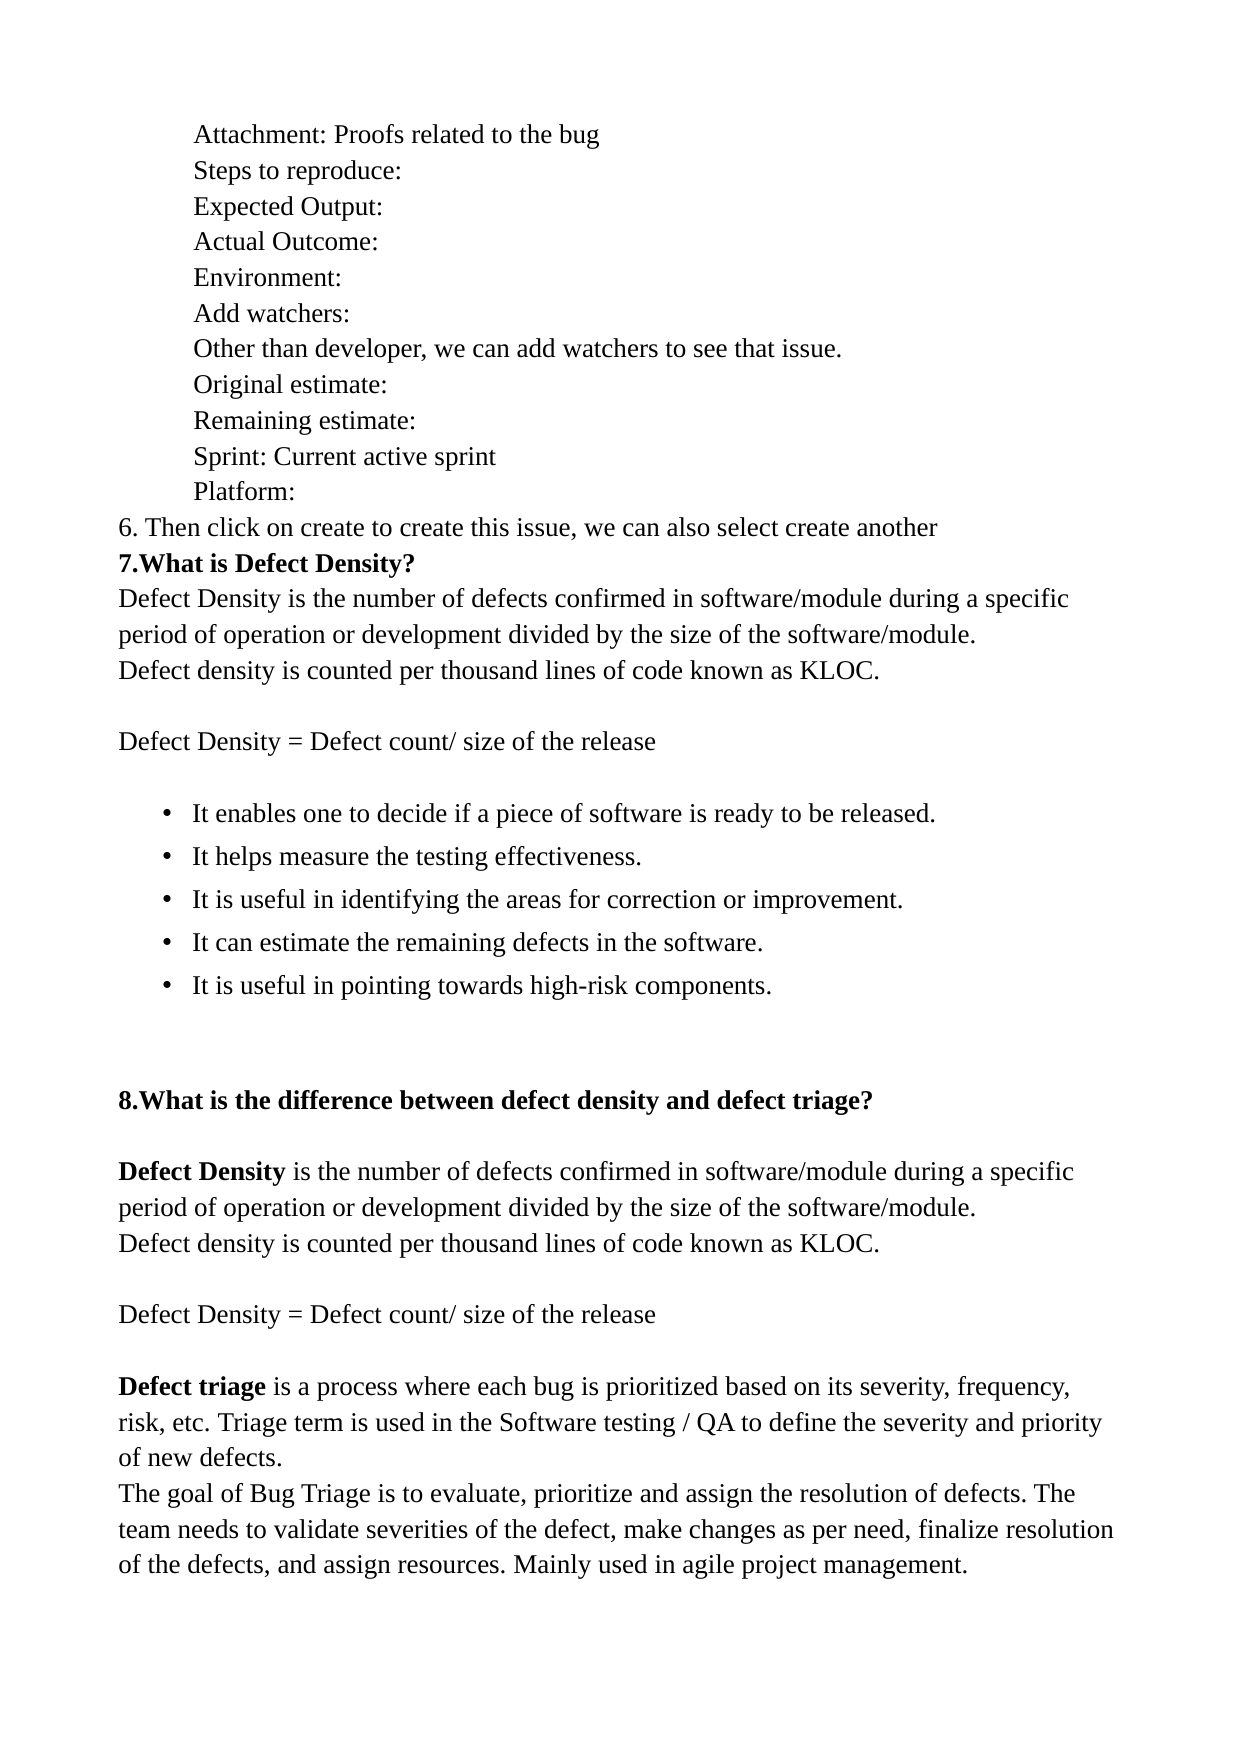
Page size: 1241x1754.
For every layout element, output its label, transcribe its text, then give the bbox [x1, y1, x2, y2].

text Other than developer, we can add watchers to see that issue. [118, 332, 1122, 364]
text The goal of Bug Triage is to evaluate, prioritize and assign the resolution of defects. The team needs to validate severities of the defect, make changes as per need, finalize resolution of the defects, and assign resources. Mainly used in agile project management. [118, 1477, 1122, 1580]
text Defect Density is the number of defects confirmed in software/module during a specific period of operation or development divided by the size of the software/module. [118, 1156, 1122, 1222]
text Environment: [118, 261, 1122, 292]
text Original estimate: [118, 368, 1122, 399]
list It is useful in identifying the areas for correction or improvement. [162, 883, 1122, 914]
text Expected Output: [118, 189, 1122, 221]
text Steps to reproduce: [118, 154, 1122, 185]
text Defect density is counted per thousand lines of code known as KLOC. [118, 1227, 1122, 1258]
text Remaining estimate: [118, 404, 1122, 435]
text Defect triage is a process where each bug is prioritized based on its severity, frequency, risk, etc. Triage term is used in the Software testing / QA to define the severity and priority of new defects. [118, 1370, 1122, 1472]
text 7.What is Defect Density? [118, 547, 1122, 578]
list It can estimate the remaining defects in the software. [162, 926, 1122, 958]
list It is useful in pointing towards high-risk components. [162, 969, 1122, 1001]
list It helps measure the testing effectiveness. [162, 840, 1122, 871]
text Sprint: Current active sprint [118, 440, 1122, 471]
text Defect Density is the number of defects confirmed in software/module during a specific period of operation or development divided by the size of the software/module. [118, 583, 1122, 649]
text Actual Outcome: [118, 225, 1122, 256]
text Add watchers: [118, 297, 1122, 328]
text Defect Density = Defect count/ size of the release [118, 726, 1122, 757]
text 8.What is the difference between defect density and defect triage? [118, 1084, 1122, 1115]
text 6. Then click on create to create this issue, we can also select create another [118, 511, 1122, 542]
text Defect density is counted per thousand lines of code known as KLOC. [118, 654, 1122, 685]
text Platform: [118, 475, 1122, 507]
text Attachment: Proofs related to the bug [118, 118, 1122, 149]
text Defect Density = Defect count/ size of the release [118, 1298, 1122, 1329]
list It enables one to decide if a piece of software is ready to be released. [162, 797, 1122, 828]
